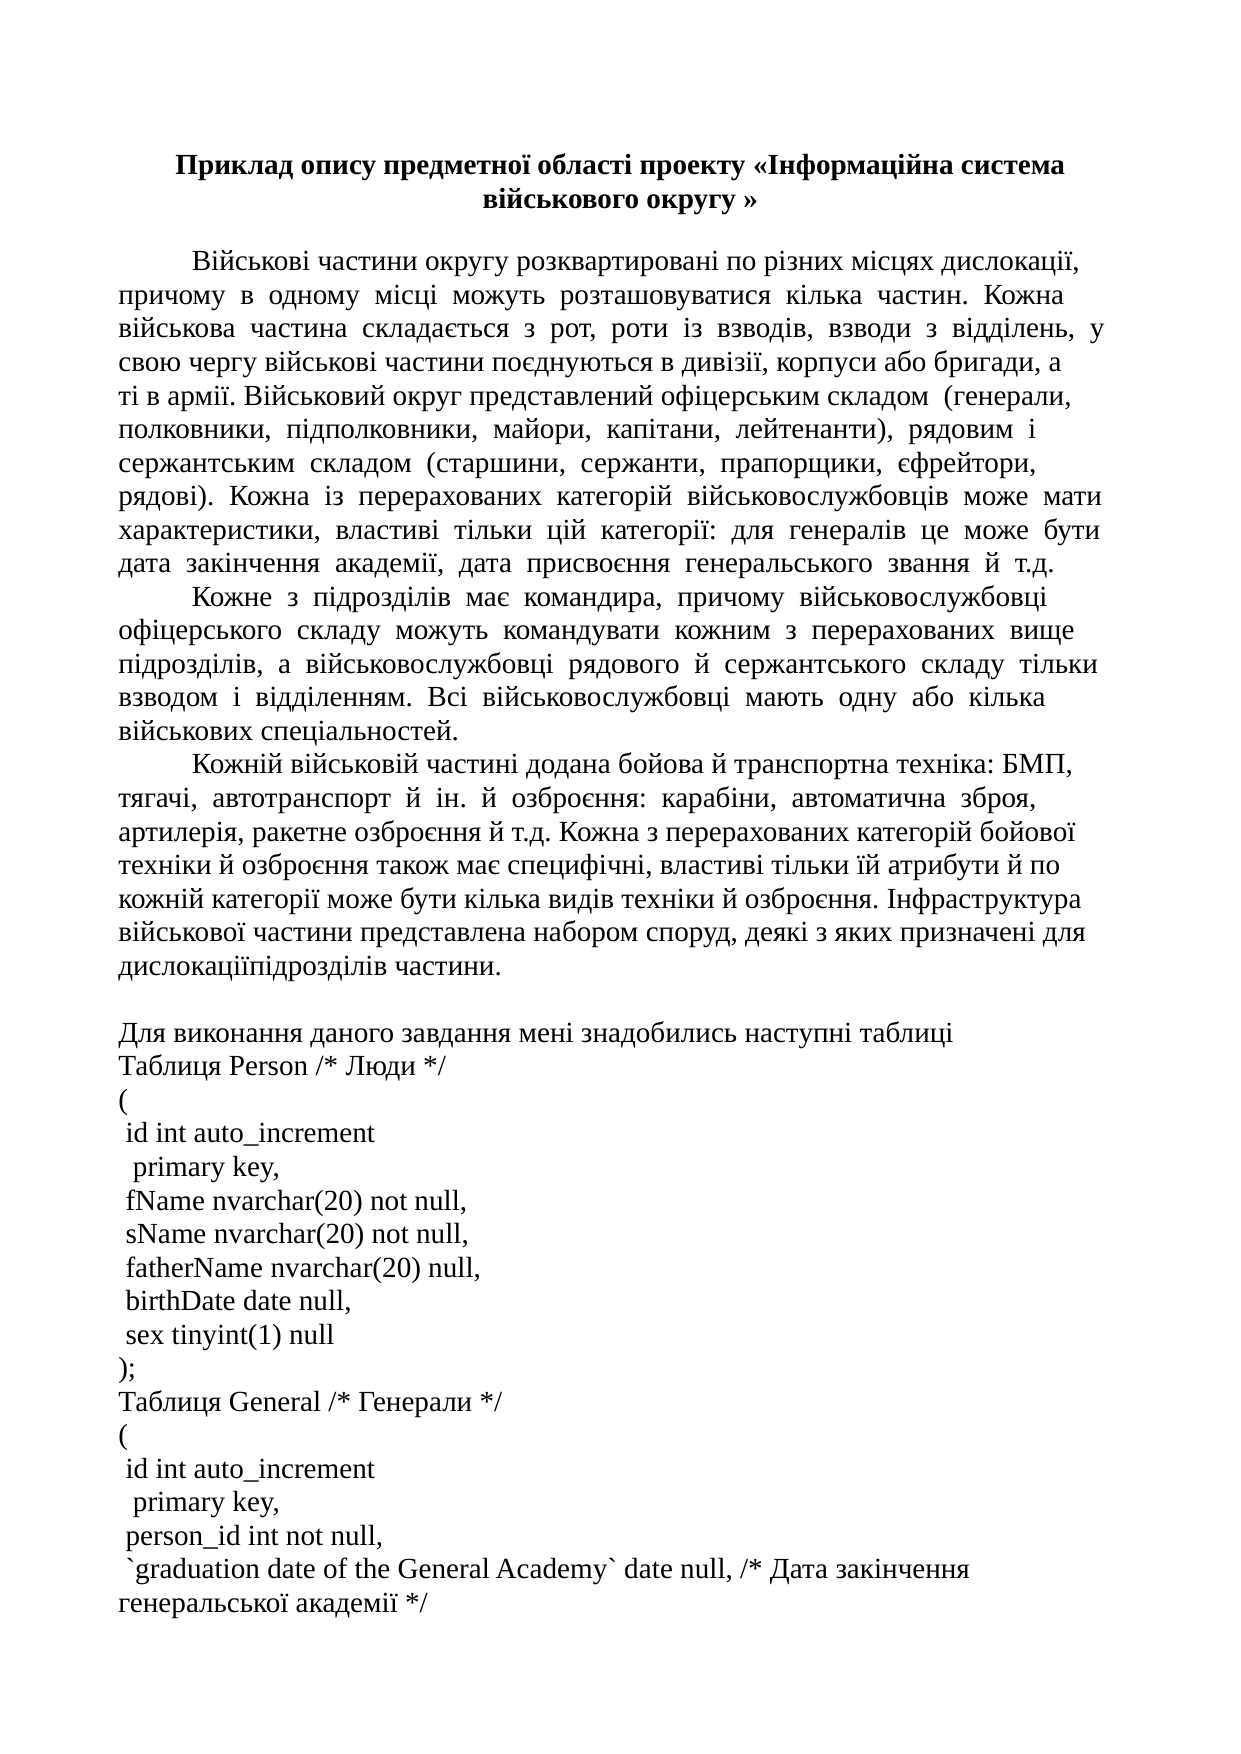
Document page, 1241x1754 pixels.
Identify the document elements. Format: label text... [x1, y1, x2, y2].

text артилерія, ракетне озброєння й т.д. Кожна з перерахованих категорій бойової [118, 814, 1122, 847]
text Кожне з підрозділів має командира, причому військовослужбовці [118, 579, 1122, 612]
text fatherName nvarchar(20) null, [118, 1250, 1122, 1283]
text fName nvarchar(20) not null, [118, 1183, 1122, 1216]
text ті в армії. Військовий округ представлений офіцерським складом (генерали, [118, 378, 1122, 411]
text ( [118, 1082, 1122, 1116]
text Військові частини округу розквартировані по різних місцях дислокації, [118, 243, 1122, 277]
text рядові). Кожна із перерахованих категорій військовослужбовців може мати [118, 478, 1122, 512]
text sex tinyint(1) null [118, 1317, 1122, 1350]
text взводом і відділенням. Всі військовослужбовці мають одну або кілька [118, 679, 1122, 713]
text sName nvarchar(20) not null, [118, 1216, 1122, 1250]
text офіцерського складу можуть командувати кожним з перерахованих вище [118, 612, 1122, 646]
text primary key, [118, 1149, 1122, 1183]
text кожній категорії може бути кілька видів техніки й озброєння. Інфраструктура [118, 881, 1122, 914]
text Приклад опису предметної області проекту «Інформаційна система військового округу » [118, 147, 1122, 214]
text підрозділів, а військовослужбовці рядового й сержантського складу тільки [118, 646, 1122, 679]
text Кожній військовій частині додана бойова й транспортна техніка: БМП, [118, 747, 1122, 780]
text військових спеціальностей. [118, 713, 1122, 747]
text техніки й озброєння також має специфічні, властиві тільки їй атрибути й по [118, 847, 1122, 881]
text id int auto_increment [118, 1116, 1122, 1149]
text person_id int not null, [118, 1518, 1122, 1552]
text birthDate date null, [118, 1283, 1122, 1317]
text військова частина складається з рот, роти із взводів, взводи з відділень, у [118, 311, 1122, 344]
text причому в одному місці можуть розташовуватися кілька частин. Кожна [118, 277, 1122, 311]
text дата закінчення академії, дата присвоєння генеральського звання й т.д. [118, 545, 1122, 579]
text свою чергу військові частини поєднуються в дивізії, корпуси або бригади, а [118, 344, 1122, 378]
text полковники, підполковники, майори, капітани, лейтенанти), рядовим і [118, 411, 1122, 445]
text ); [118, 1350, 1122, 1384]
text сержантським складом (старшини, сержанти, прапорщики, єфрейтори, [118, 445, 1122, 478]
text військової частини представлена набором споруд, деякі з яких призначені для [118, 914, 1122, 948]
text primary key, [118, 1484, 1122, 1518]
text дислокаціїпідрозділів частини. [118, 948, 1122, 981]
text Для виконання даного завдання мені знадобились наступні таблиці [118, 1015, 1122, 1048]
text тягачі, автотранспорт й ін. й озброєння: карабіни, автоматична зброя, [118, 780, 1122, 814]
text `graduation date of the General Academy` date null, /* Дата закінчення генеральської академії */ [118, 1552, 1122, 1619]
text id int auto_increment [118, 1451, 1122, 1484]
text Таблиця Person /* Люди */ [118, 1048, 1122, 1082]
text Таблиця General /* Генерали */ [118, 1384, 1122, 1417]
text характеристики, властиві тільки цій категорії: для генералів це може бути [118, 512, 1122, 545]
text ( [118, 1417, 1122, 1451]
